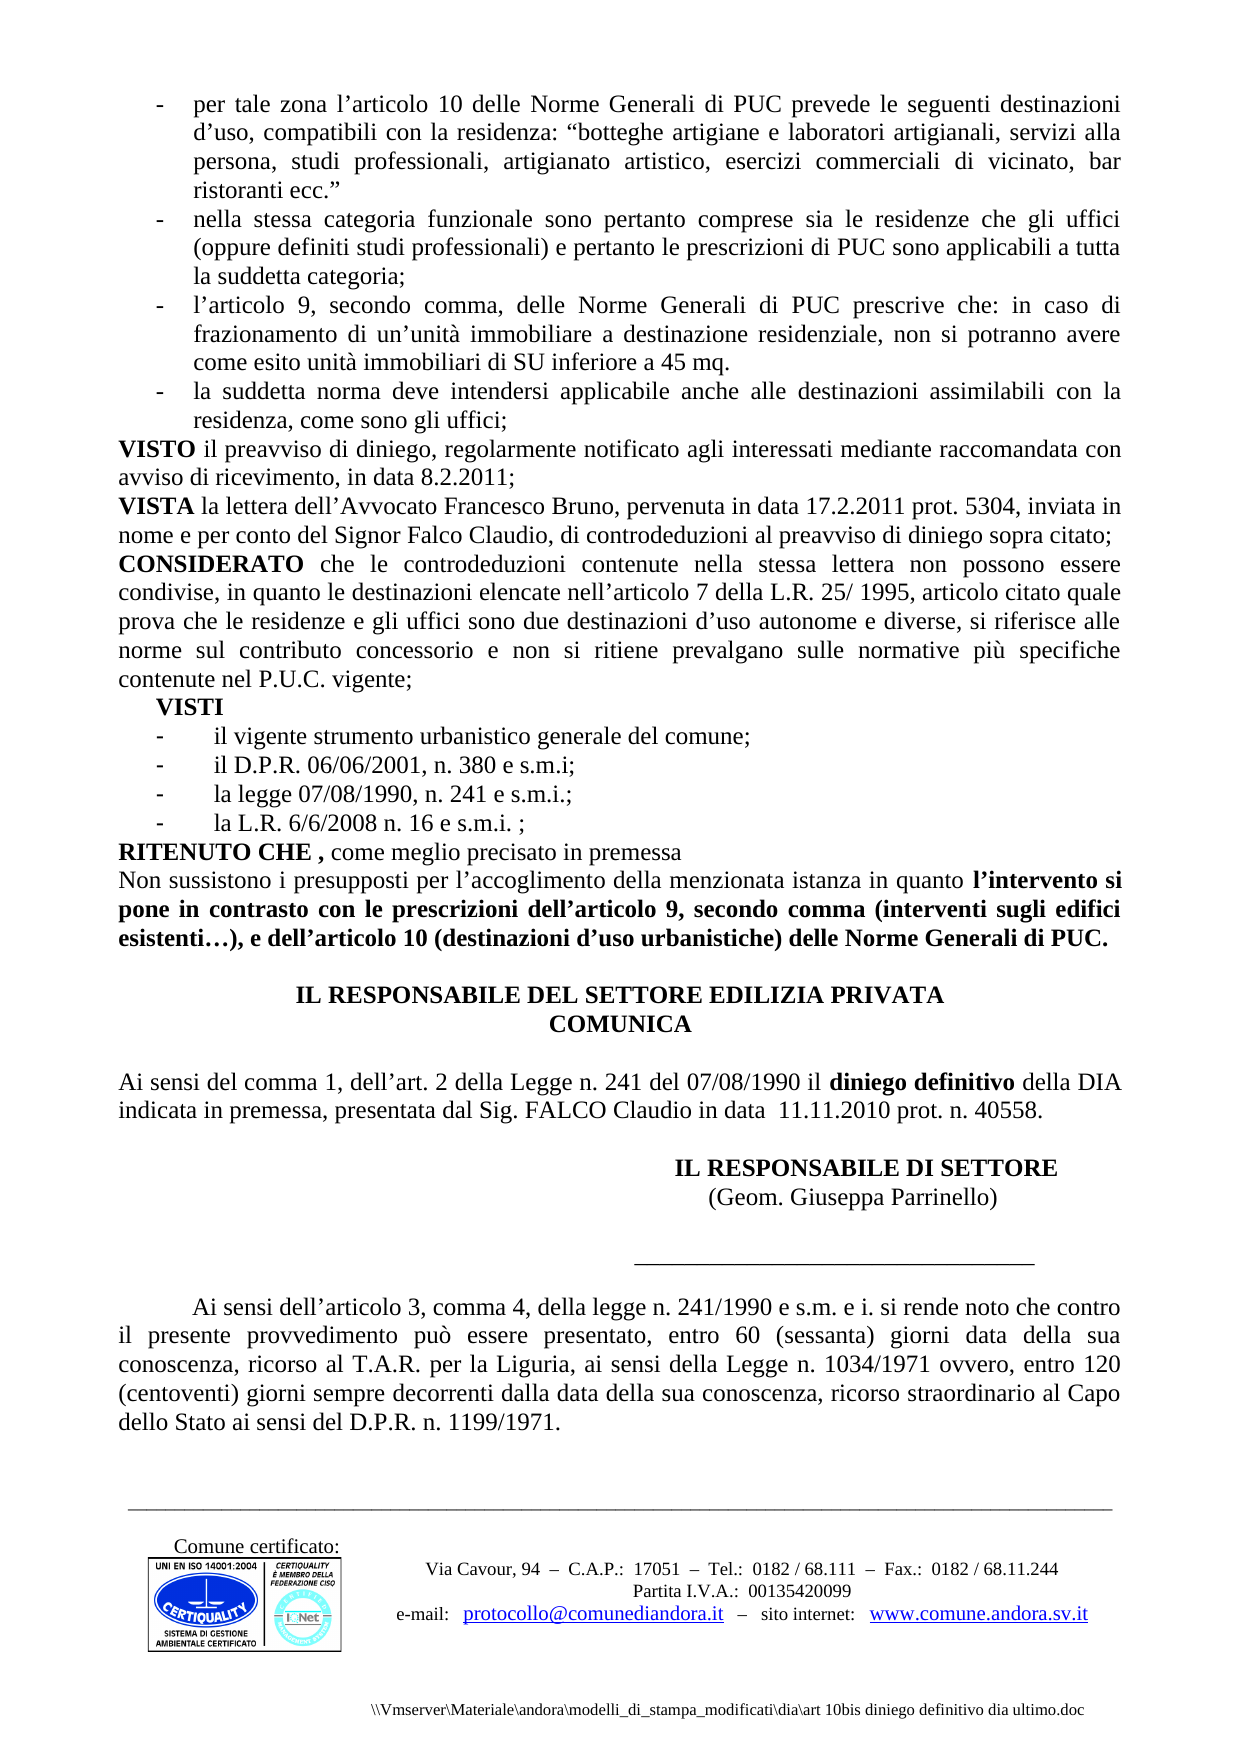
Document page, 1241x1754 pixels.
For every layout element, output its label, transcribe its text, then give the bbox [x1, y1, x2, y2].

list la L.R. 6/6/2008 n. 16 e s.m.i. ; [156, 808, 1122, 837]
text IL RESPONSABILE DEL SETTORE EDILIZIA PRIVATA [118, 980, 1122, 1009]
list la suddetta norma deve intendersi applicabile anche alle destinazioni assimilabili con la residenza, come sono gli uffici; [156, 376, 1122, 434]
text VISTI [156, 692, 1122, 721]
text RITENUTO CHE , come meglio precisato in premessa [118, 837, 1122, 865]
text Ai sensi del comma 1, dell’art. 2 della Legge n. 241 del 07/08/1990 il diniego definitivo della DIA indicata in premessa, presentata dal Sig. FALCO Claudio in data 11.11.2010 prot. n. 40558. [118, 1067, 1122, 1124]
text VISTO il preavviso di diniego, regolarmente notificato agli interessati mediante raccomandata con avviso di ricevimento, in data 8.2.2011; [118, 434, 1122, 491]
list il D.P.R. 06/06/2001, n. 380 e s.m.i; [156, 750, 1122, 779]
list l’articolo 9, secondo comma, delle Norme Generali di PUC prescrive che: in caso di frazionamento di un’unità immobiliare a destinazione residenziale, non si potranno avere come esito unità immobiliari di SU inferiore a 45 mq. [156, 290, 1122, 376]
list il vigente strumento urbanistico generale del comune; [156, 721, 1122, 750]
list la legge 07/08/1990, n. 241 e s.m.i.; [156, 779, 1122, 808]
list nella stessa categoria funzionale sono pertanto comprese sia le residenze che gli uffici (oppure definiti studi professionali) e pertanto le prescrizioni di PUC sono applicabili a tutta la suddetta categoria; [156, 204, 1122, 290]
list per tale zona l’articolo 10 delle Norme Generali di PUC prevede le seguenti destinazioni d’uso, compatibili con la residenza: “botteghe artigiane e laboratori artigianali, servizi alla persona, studi professionali, artigianato artistico, esercizi commerciali di vicinato, bar ristoranti ecc.” [156, 89, 1122, 204]
text COMUNICA [118, 1009, 1122, 1038]
text ________________________________ [118, 1239, 1122, 1268]
text CONSIDERATO che le controdeduzioni contenute nella stessa lettera non possono essere condivise, in quanto le destinazioni elencate nell’articolo 7 della L.R. 25/ 1995, articolo citato quale prova che le residenze e gli uffici sono due destinazioni d’uso autonome e diverse, si riferisce alle norme sul contributo concessorio e non si ritiene prevalgano sulle normative più specifiche contenute nel P.U.C. vigente; [118, 549, 1122, 692]
text (Geom. Giuseppa Parrinello) [118, 1182, 1122, 1210]
text Ai sensi dell’articolo 3, comma 4, della legge n. 241/1990 e s.m. e i. si rende noto che contro il presente provvedimento può essere presentato, entro 60 (sessanta) giorni data della sua conoscenza, ricorso al T.A.R. per la Liguria, ai sensi della Legge n. 1034/1971 ovvero, entro 120 (centoventi) giorni sempre decorrenti dalla data della sua conoscenza, ricorso straordinario al Capo dello Stato ai sensi del D.P.R. n. 1199/1971. [118, 1292, 1122, 1436]
text VISTA la lettera dell’Avvocato Francesco Bruno, pervenuta in data 17.2.2011 prot. 5304, inviata in nome e per conto del Signor Falco Claudio, di controdeduzioni al preavviso di diniego sopra citato; [118, 491, 1122, 549]
text Non sussistono i presupposti per l’accoglimento della menzionata istanza in quanto l’intervento si pone in contrasto con le prescrizioni dell’articolo 9, secondo comma (interventi sugli edifici esistenti…), e dell’articolo 10 (destinazioni d’uso urbanistiche) delle Norme Generali di PUC. [118, 865, 1122, 952]
picture [147, 1557, 342, 1652]
text IL RESPONSABILE DI SETTORE [118, 1153, 1122, 1182]
